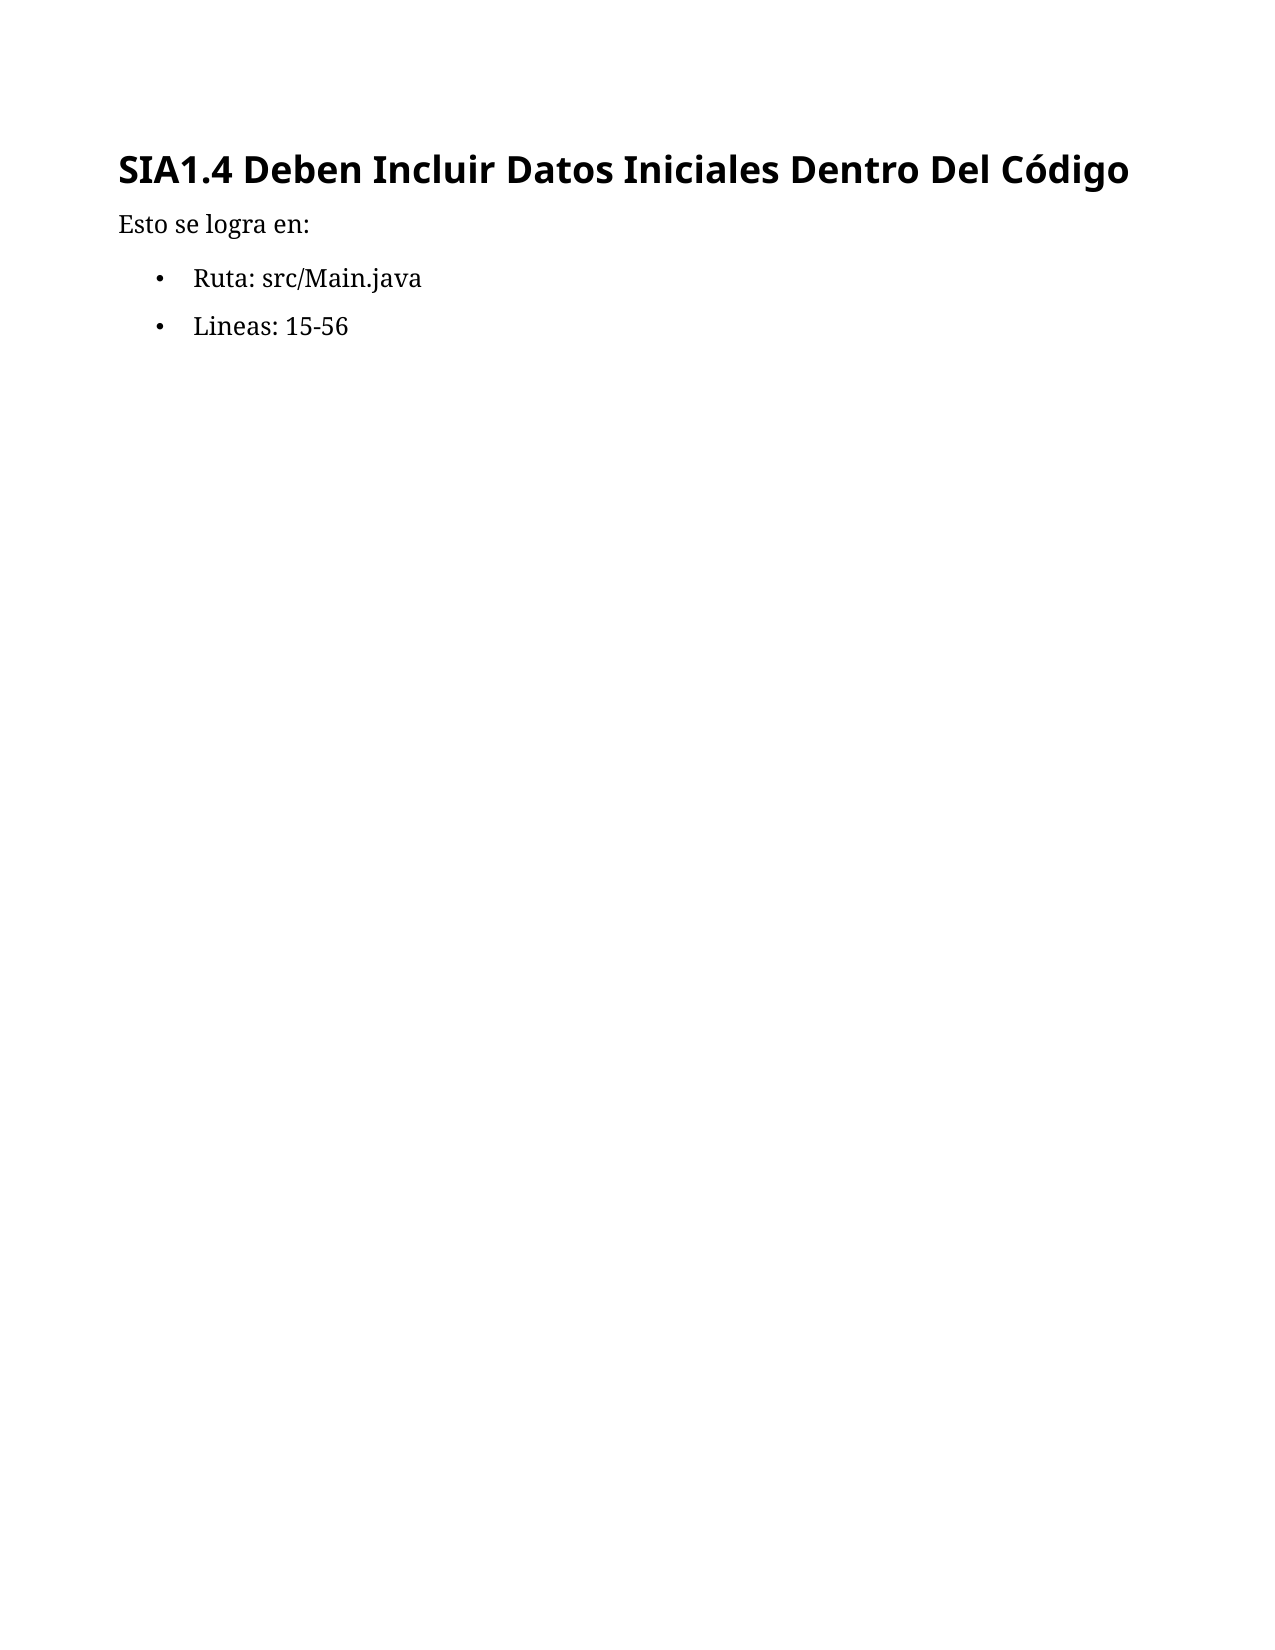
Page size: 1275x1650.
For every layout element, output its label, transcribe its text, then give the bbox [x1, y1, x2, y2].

list Ruta: src/Main.java [156, 260, 1157, 294]
text Esto se logra en: [118, 207, 1157, 241]
list Lineas: 15-56 [156, 309, 1157, 343]
subtitle SIA1.4 Deben Incluir Datos Iniciales Dentro Del Código [118, 143, 1157, 194]
